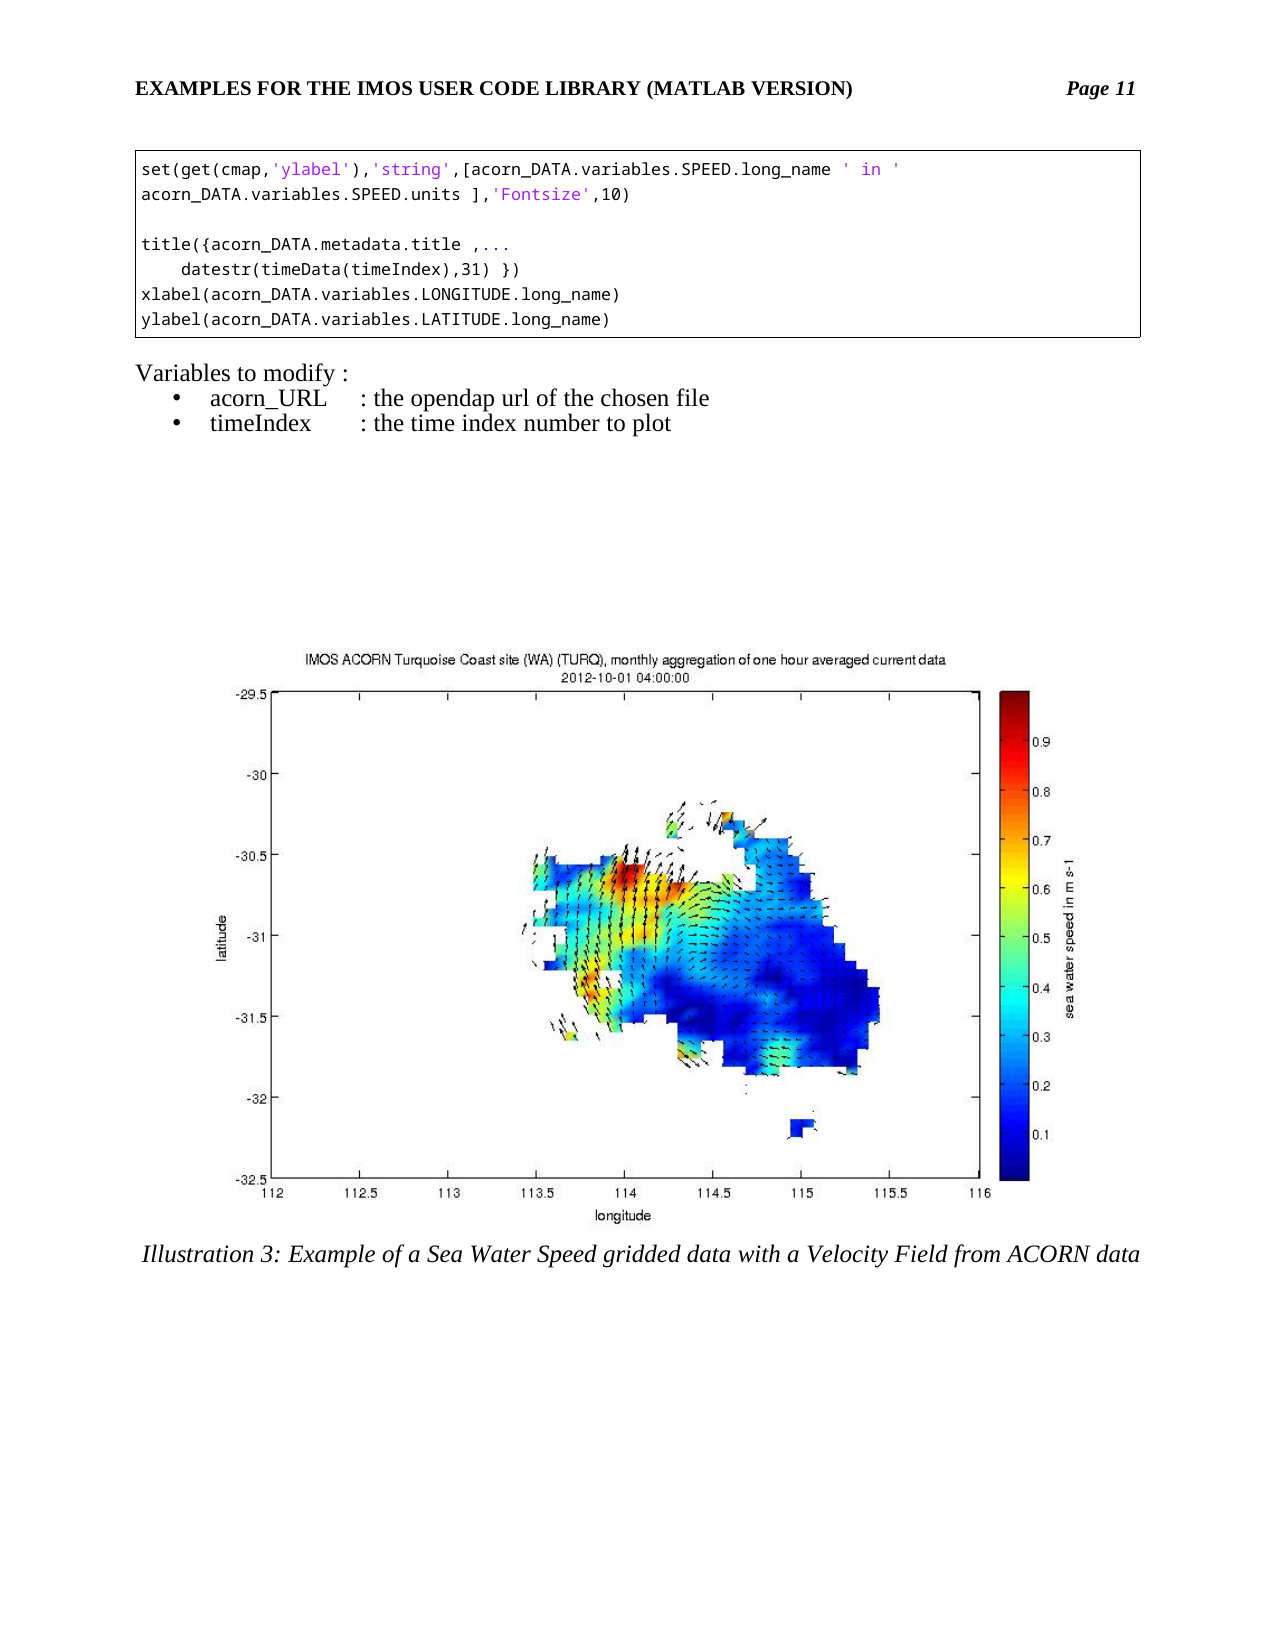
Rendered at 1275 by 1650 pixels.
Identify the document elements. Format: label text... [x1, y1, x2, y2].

list acorn_URL : the opendap url of the chosen file [172, 387, 1140, 412]
table_header set(get(cmap,'ylabel'),'string',[acorn_DATA.variables.SPEED.long_name ' in ' acorn_DATA.variables.SPEED.units ],'Fontsize',10) title({acorn_DATA.metadata.title ,... datestr(timeData(timeIndex),31) }) xlabel(acorn_DATA.variables.LONGITUDE.long_name) ylabel(acorn_DATA.variables.LATITUDE.long_name) [136, 151, 1140, 337]
picture [141, 648, 1147, 1243]
text Variables to modify : [135, 362, 1140, 387]
list timeIndex : the time index number to plot [172, 412, 1140, 437]
text Illustration 3: Example of a Sea Water Speed gridded data with a Velocity Field from ACORN data [142, 648, 1177, 1267]
